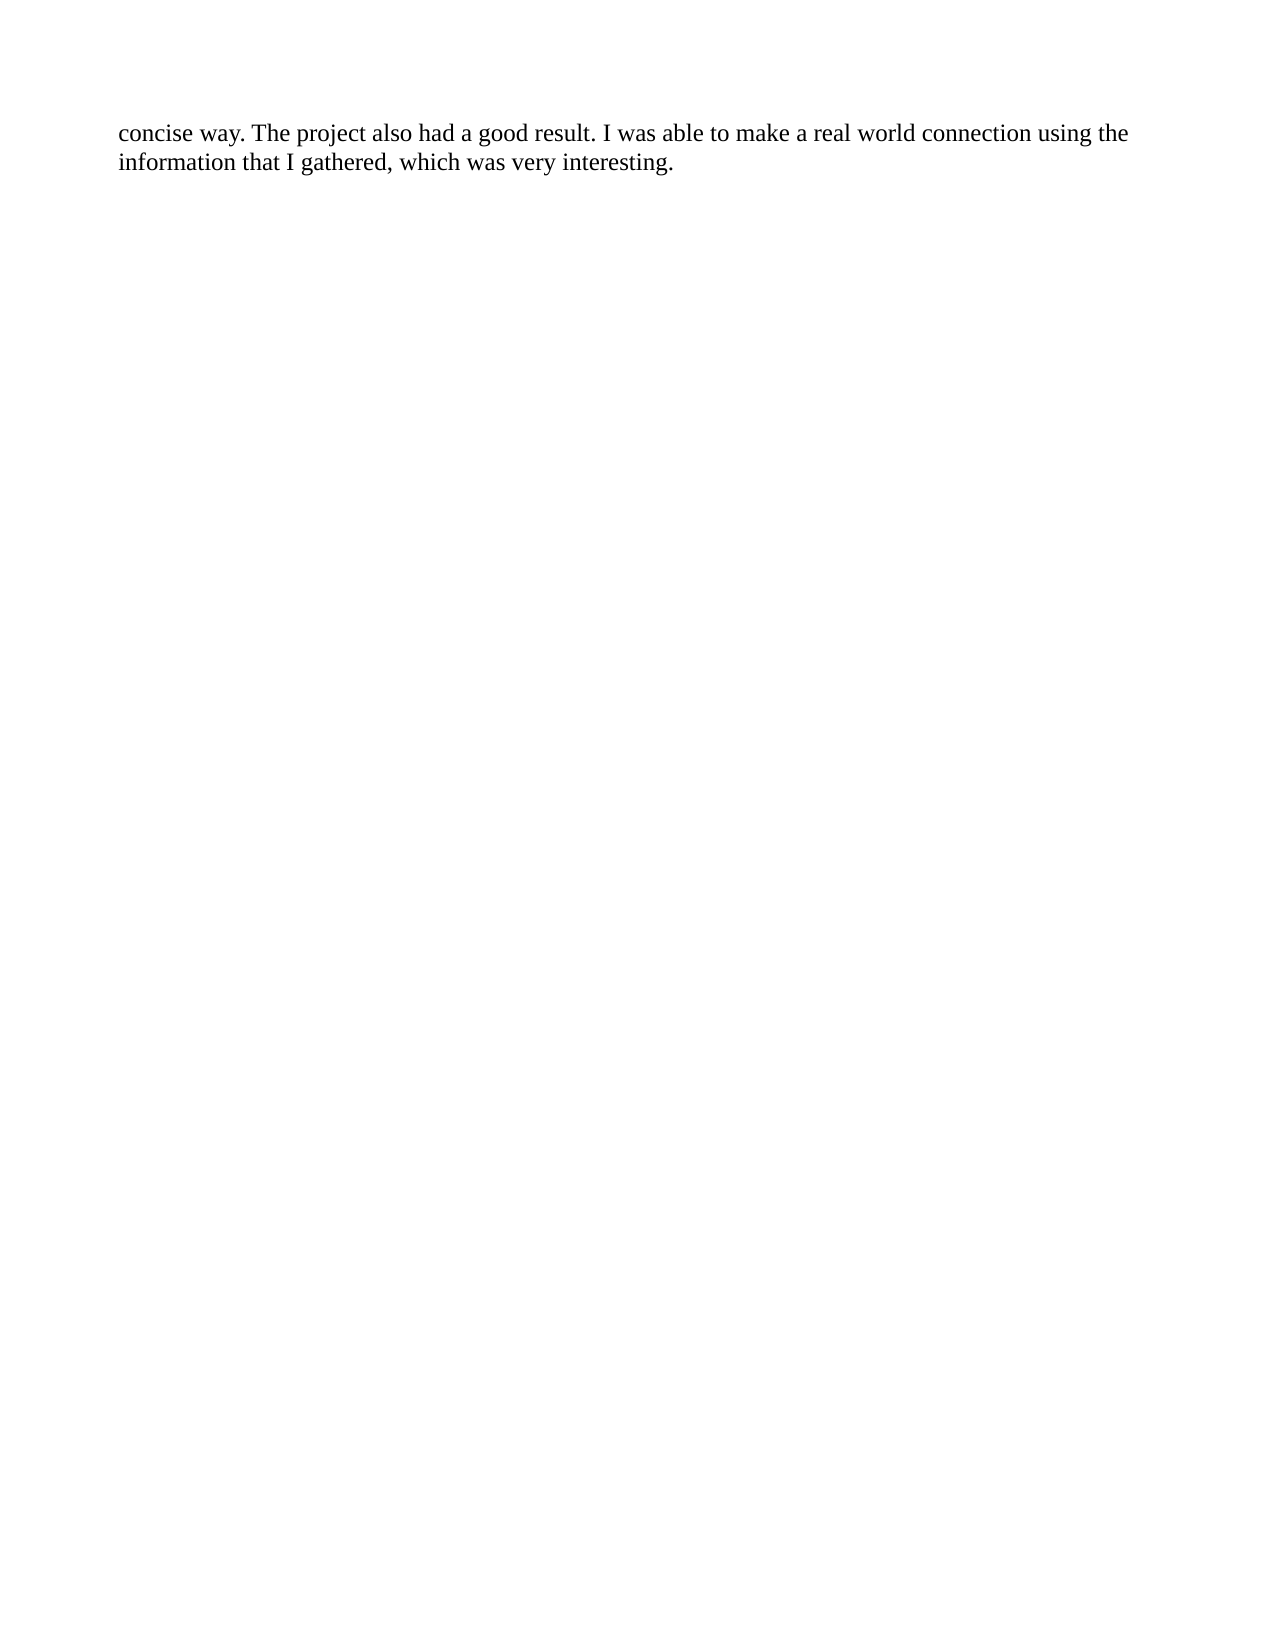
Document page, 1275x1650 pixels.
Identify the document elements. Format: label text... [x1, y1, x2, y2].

text concise way. The project also had a good result. I was able to make a real world connection using the information that I gathered, which was very interesting. [118, 118, 1157, 176]
